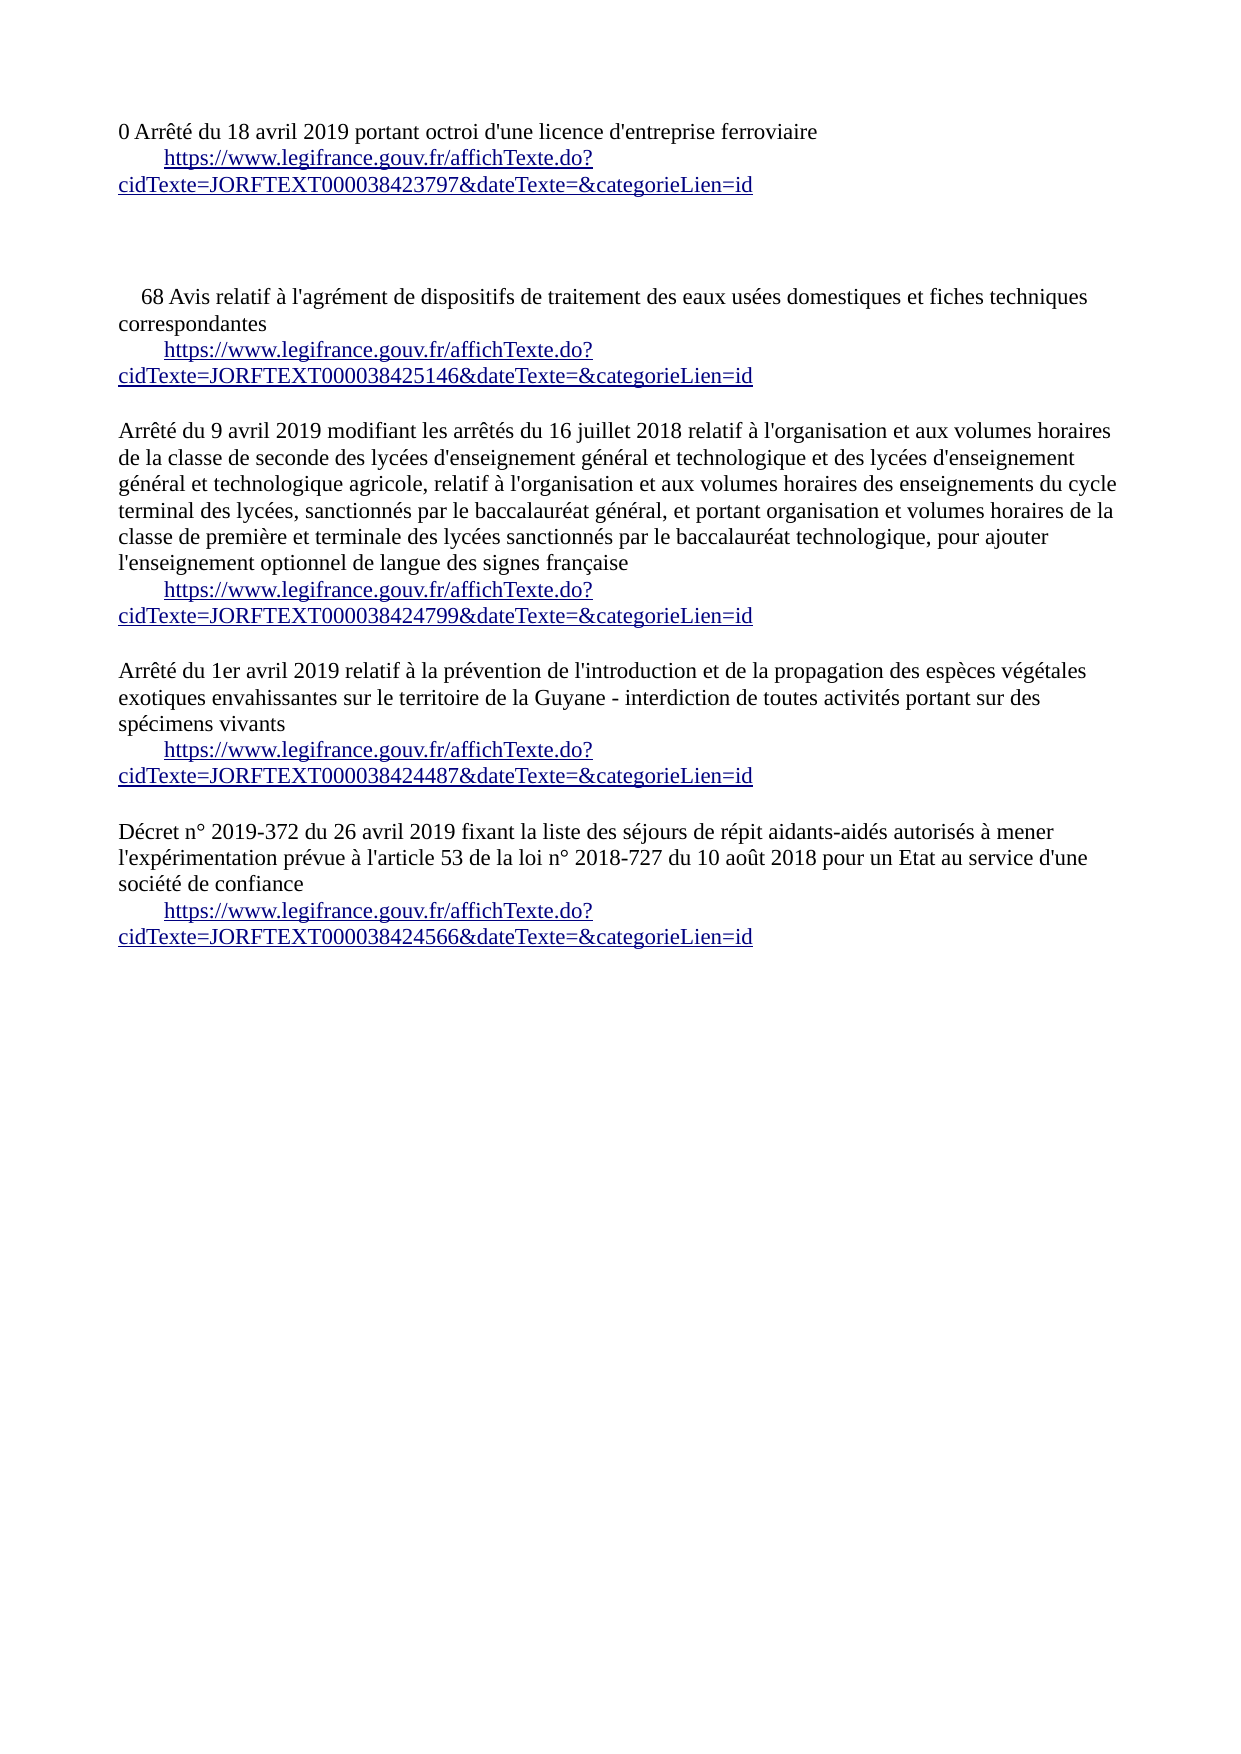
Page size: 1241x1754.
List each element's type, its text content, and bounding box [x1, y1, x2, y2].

text Arrêté du 9 avril 2019 modifiant les arrêtés du 16 juillet 2018 relatif à l'organisation et aux volumes horaires de la classe de seconde des lycées d'enseignement général et technologique et des lycées d'enseignement général et technologique agricole, relatif à l'organisation et aux volumes horaires des enseignements du cycle terminal des lycées, sanctionnés par le baccalauréat général, et portant organisation et volumes horaires de la classe de première et terminale des lycées sanctionnés par le baccalauréat technologique, pour ajouter l'enseignement optionnel de langue des signes française https://www.legifrance.gouv.fr/affichTexte.do?cidTexte=JORFTEXT000038424799&dateTexte=&categorieLien=id [118, 418, 1122, 628]
text 0 Arrêté du 18 avril 2019 portant octroi d'une licence d'entreprise ferroviaire https://www.legifrance.gouv.fr/affichTexte.do?cidTexte=JORFTEXT000038423797&dateTexte=&categorieLien=id [118, 118, 1122, 226]
text Arrêté du 1er avril 2019 relatif à la prévention de l'introduction et de la propagation des espèces végétales exotiques envahissantes sur le territoire de la Guyane - interdiction de toutes activités portant sur des spécimens vivants https://www.legifrance.gouv.fr/affichTexte.do?cidTexte=JORFTEXT000038424487&dateTexte=&categorieLien=id [118, 657, 1122, 789]
text 68 Avis relatif à l'agrément de dispositifs de traitement des eaux usées domestiques et fiches techniques correspondantes https://www.legifrance.gouv.fr/affichTexte.do?cidTexte=JORFTEXT000038425146&dateTexte=&categorieLien=id [118, 283, 1122, 389]
text Décret n° 2019-372 du 26 avril 2019 fixant la liste des séjours de répit aidants-aidés autorisés à mener l'expérimentation prévue à l'article 53 de la loi n° 2018-727 du 10 août 2018 pour un Etat au service d'une société de confiance https://www.legifrance.gouv.fr/affichTexte.do?cidTexte=JORFTEXT000038424566&dateTexte=&categorieLien=id [118, 818, 1122, 949]
